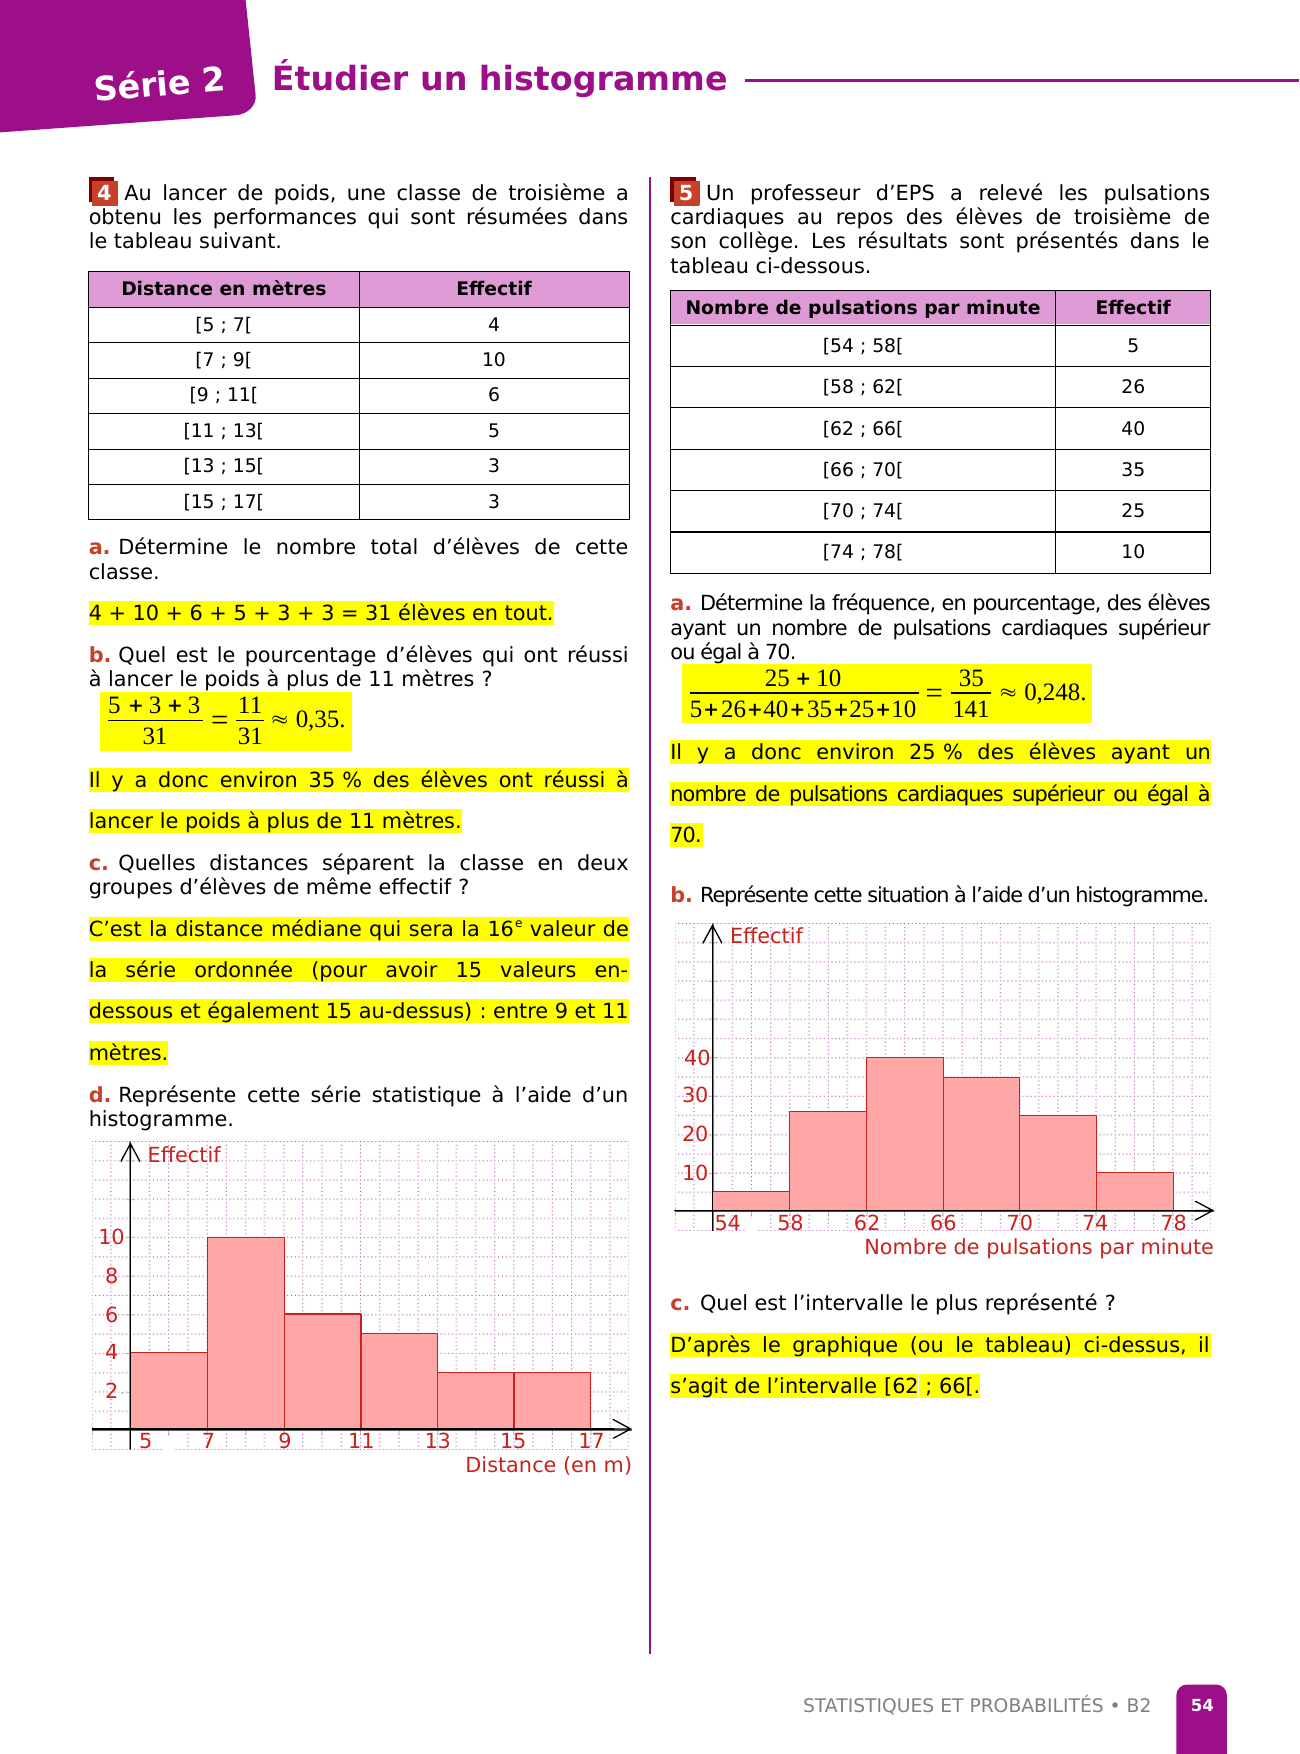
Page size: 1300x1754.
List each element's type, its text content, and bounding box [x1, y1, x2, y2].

table_cell 10 [1056, 533, 1210, 573]
picture [713, 1211, 1214, 1231]
table_cell [58 ; 62[ [671, 367, 1055, 407]
list Il y a donc environ 35 % des élèves ont réussi à lancer le poids à plus de 11 mètres. [88, 751, 629, 833]
table_cell 6 [360, 379, 629, 413]
table_cell 25 [1056, 491, 1210, 531]
picture [92, 1141, 632, 1428]
table_cell 5 [360, 414, 629, 448]
list Détermine le nombre total d’élèves de cette classe. [88, 535, 629, 584]
subtitle Au lancer de poids, une classe de troisième a obtenu les performances qui sont résumées dans le tableau suivant. [88, 177, 629, 254]
list Il y a donc environ 25 % des élèves ayant un nombre de pulsations cardiaques supérieur ou égal à 70. [670, 723, 1211, 847]
table_header Nombre de pulsations par minute [671, 291, 1055, 324]
table_cell [62 ; 66[ [671, 408, 1055, 449]
table_cell [66 ; 70[ [671, 450, 1055, 490]
table_cell [74 ; 78[ [671, 533, 1055, 573]
table_cell 4 [360, 308, 629, 342]
picture [92, 1430, 632, 1450]
table_cell [54 ; 58[ [671, 326, 1055, 366]
list C’est la distance médiane qui sera la 16e valeur de la série ordonnée (pour avoir 15 valeurs en-dessous et également 15 au-dessus) : entre 9 et 11 mètres. [88, 899, 629, 1065]
picture [675, 923, 1214, 1210]
table_header Effectif [360, 272, 629, 307]
table_cell [70 ; 74[ [671, 491, 1055, 531]
table_cell [15 ; 17[ [89, 485, 359, 519]
table_cell 10 [360, 343, 629, 378]
subtitle Un professeur d’EPS a relevé les pulsations cardiaques au repos des élèves de troisième de son collège. Les résultats sont présentés dans le tableau ci-dessous. [670, 177, 1211, 278]
table_header Effectif [1056, 291, 1210, 324]
list Quel est le pourcentage d’élèves qui ont réussi à lancer le poids à plus de 11 mètres ? [88, 643, 629, 692]
list Quelles distances séparent la classe en deux groupes d’élèves de même effectif ? [88, 851, 629, 899]
table_cell [9 ; 11[ [89, 379, 359, 413]
table_cell [7 ; 9[ [89, 343, 359, 378]
table_cell 5 [1056, 326, 1210, 366]
text D’après le graphique (ou le tableau) ci-dessus, il s’agit de l’intervalle [62 ; 66[. [670, 1316, 1211, 1398]
table_cell 26 [1056, 367, 1210, 407]
table_cell 3 [360, 450, 629, 484]
table_cell [13 ; 15[ [89, 450, 359, 484]
table_cell 35 [1056, 450, 1210, 490]
table_header Distance en mètres [89, 272, 359, 307]
picture [675, 1211, 712, 1231]
table_cell [5 ; 7[ [89, 308, 359, 342]
list Représente cette série statistique à l’aide d’un histogramme. [88, 1083, 629, 1131]
table_cell [11 ; 13[ [89, 414, 359, 448]
list 4 + 10 + 6 + 5 + 3 + 3 = 31 élèves en tout. [88, 584, 629, 625]
list Détermine la fréquence, en pourcentage, des élèves ayant un nombre de pulsations cardiaques supérieur ou égal à 70. [670, 591, 1211, 664]
table_cell 40 [1056, 408, 1210, 449]
list Représente cette situation à l’aide d’un histogramme. [670, 883, 1211, 907]
table_cell 3 [360, 485, 629, 519]
list Quel est l’intervalle le plus représenté ? [670, 1291, 1211, 1316]
